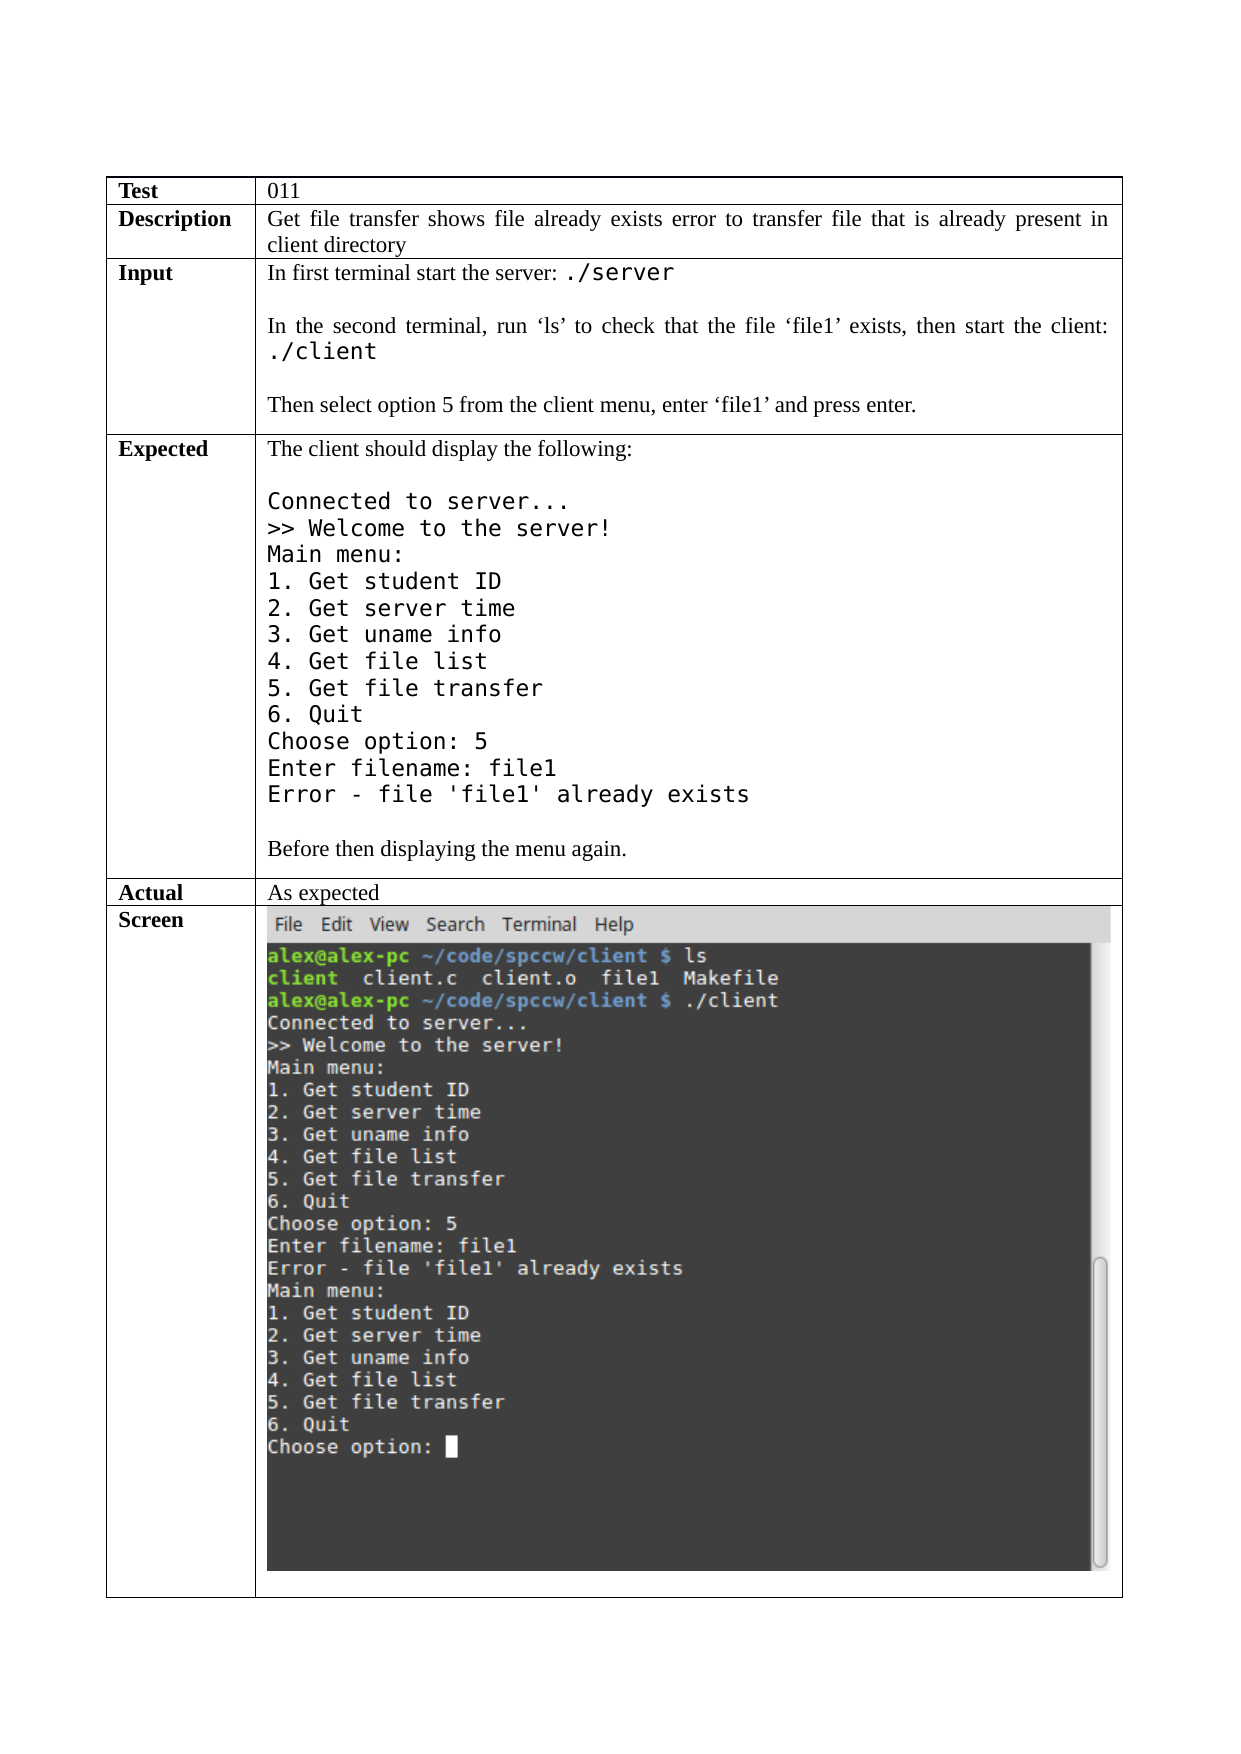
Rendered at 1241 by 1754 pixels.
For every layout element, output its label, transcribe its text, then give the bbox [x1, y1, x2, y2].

table_cell [256, 906, 1122, 1597]
table_cell Input [107, 259, 255, 434]
table_cell Screen [107, 906, 255, 1597]
table_header Test [107, 178, 255, 204]
table_cell Actual [107, 879, 255, 905]
table_header 011 [256, 178, 1122, 204]
picture [267, 906, 1111, 1571]
table_cell Get file transfer shows file already exists error to transfer file that is already present in client directory [256, 205, 1122, 257]
table_cell Expected [107, 435, 255, 878]
table_cell Description [107, 205, 255, 257]
table_cell In first terminal start the server: ./server In the second terminal, run ‘ls’ to check that the file ‘file1’ exists, then start the client: ./client Then select option 5 from the client menu, enter ‘file1’ and press enter. [256, 259, 1122, 434]
table_cell As expected [256, 879, 1122, 905]
table_cell The client should display the following: Connected to server... >> Welcome to the server! Main menu: 1. Get student ID 2. Get server time 3. Get uname info 4. Get file list 5. Get file transfer 6. Quit Choose option: 5 Enter filename: file1 Error - file 'file1' already exists Before then displaying the menu again. [256, 435, 1122, 878]
